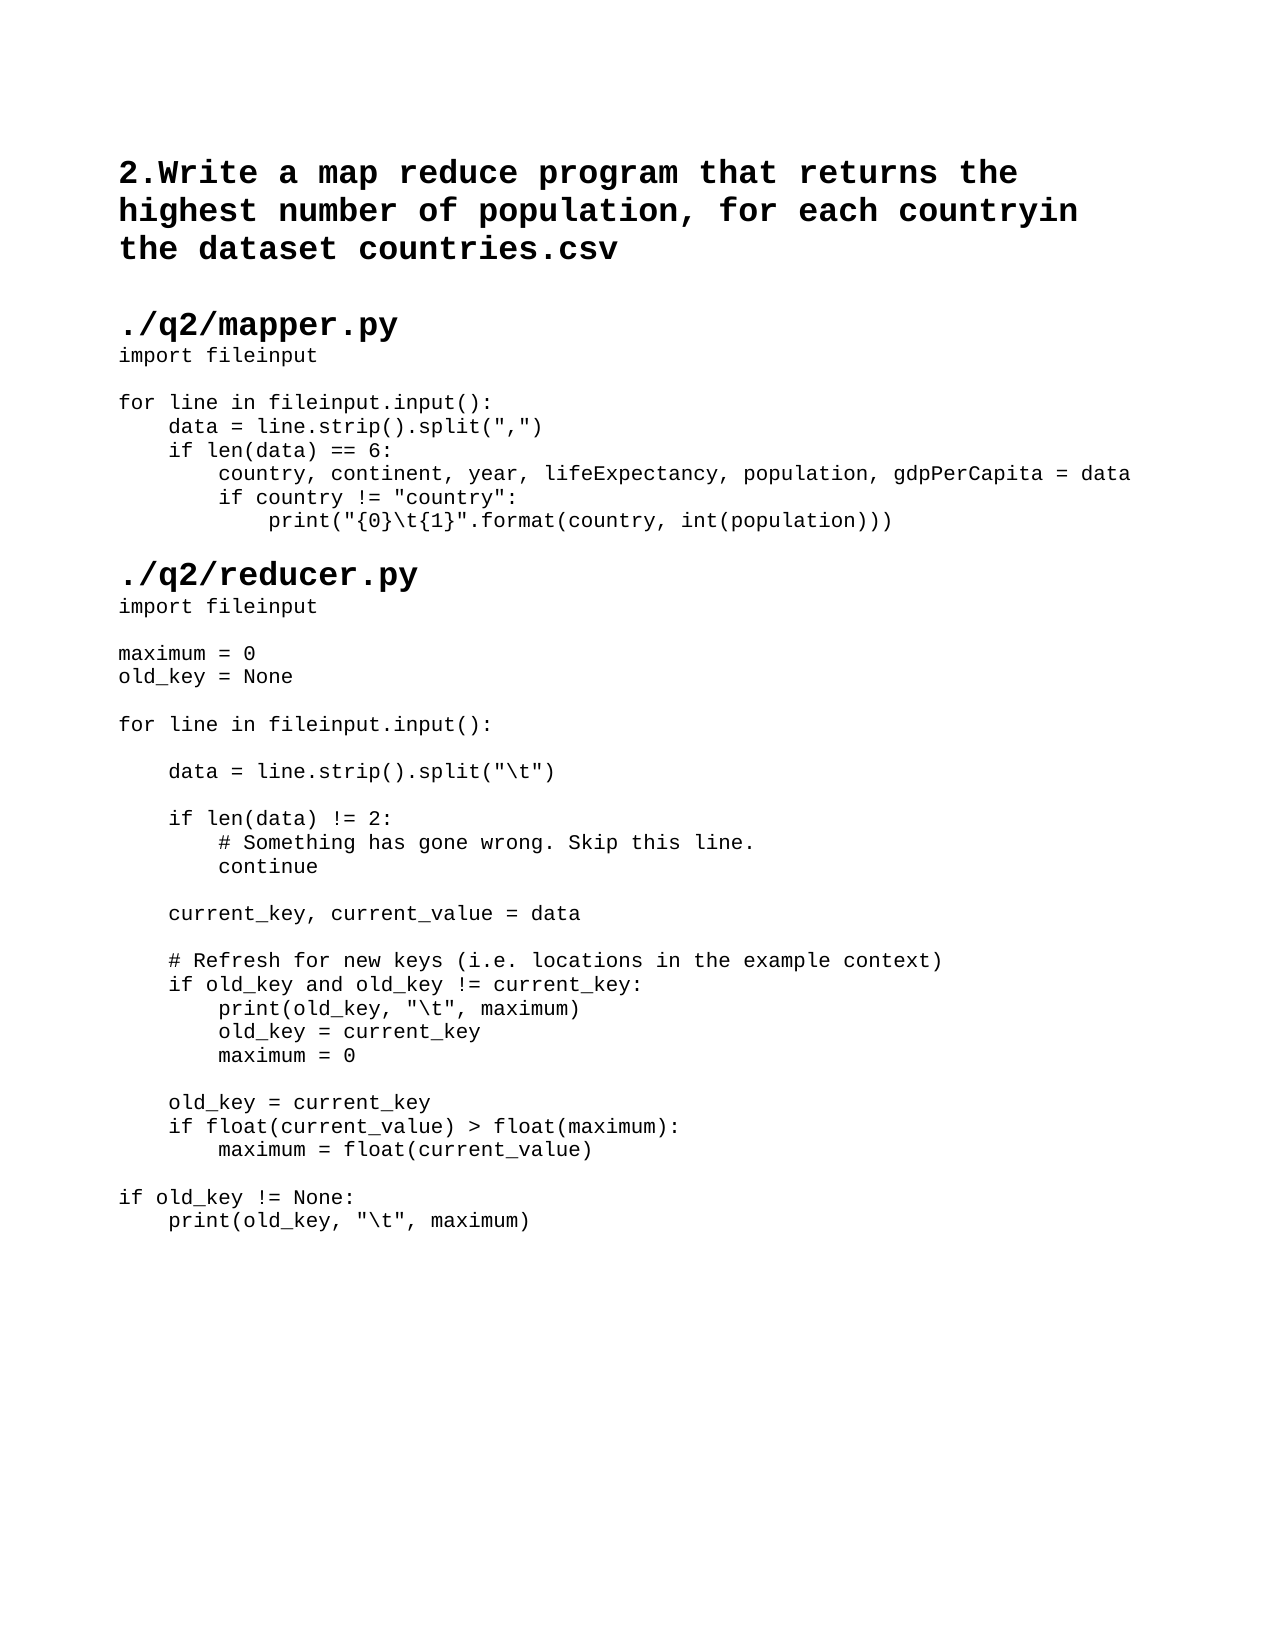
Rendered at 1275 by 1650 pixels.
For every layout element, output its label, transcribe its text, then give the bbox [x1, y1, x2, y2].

text print(old_key, "\t", maximum) [118, 998, 1157, 1021]
text old_key = None [118, 667, 1157, 690]
text 2.Write a map reduce program that returns the highest number of population, for each countryin the dataset countries.csv [118, 156, 1157, 269]
text print("{0}\t{1}".format(country, int(population))) [118, 511, 1157, 534]
text if len(data) == 6: [118, 439, 1157, 463]
text country, continent, year, lifeExpectancy, population, gdpPerCapita = data [118, 463, 1157, 487]
text old_key = current_key [118, 1021, 1157, 1045]
text if country != "country": [118, 487, 1157, 511]
text if len(data) != 2: [118, 808, 1157, 832]
text # Something has gone wrong. Skip this line. [118, 832, 1157, 856]
text import fileinput [118, 596, 1157, 619]
text maximum = float(current_value) [118, 1139, 1157, 1163]
text print(old_key, "\t", maximum) [118, 1210, 1157, 1234]
text current_key, current_value = data [118, 903, 1157, 927]
text if float(current_value) > float(maximum): [118, 1116, 1157, 1139]
text if old_key and old_key != current_key: [118, 974, 1157, 998]
text # Refresh for new keys (i.e. locations in the example context) [118, 950, 1157, 974]
text if old_key != None: [118, 1187, 1157, 1210]
text ./q2/mapper.py [118, 307, 1157, 345]
text for line in fileinput.input(): [118, 392, 1157, 416]
text ./q2/reducer.py [118, 558, 1157, 596]
text maximum = 0 [118, 643, 1157, 667]
text maximum = 0 [118, 1045, 1157, 1068]
text data = line.strip().split("\t") [118, 761, 1157, 785]
text old_key = current_key [118, 1092, 1157, 1116]
text for line in fileinput.input(): [118, 714, 1157, 737]
text import fileinput [118, 345, 1157, 369]
text continue [118, 856, 1157, 879]
text data = line.strip().split(",") [118, 416, 1157, 439]
